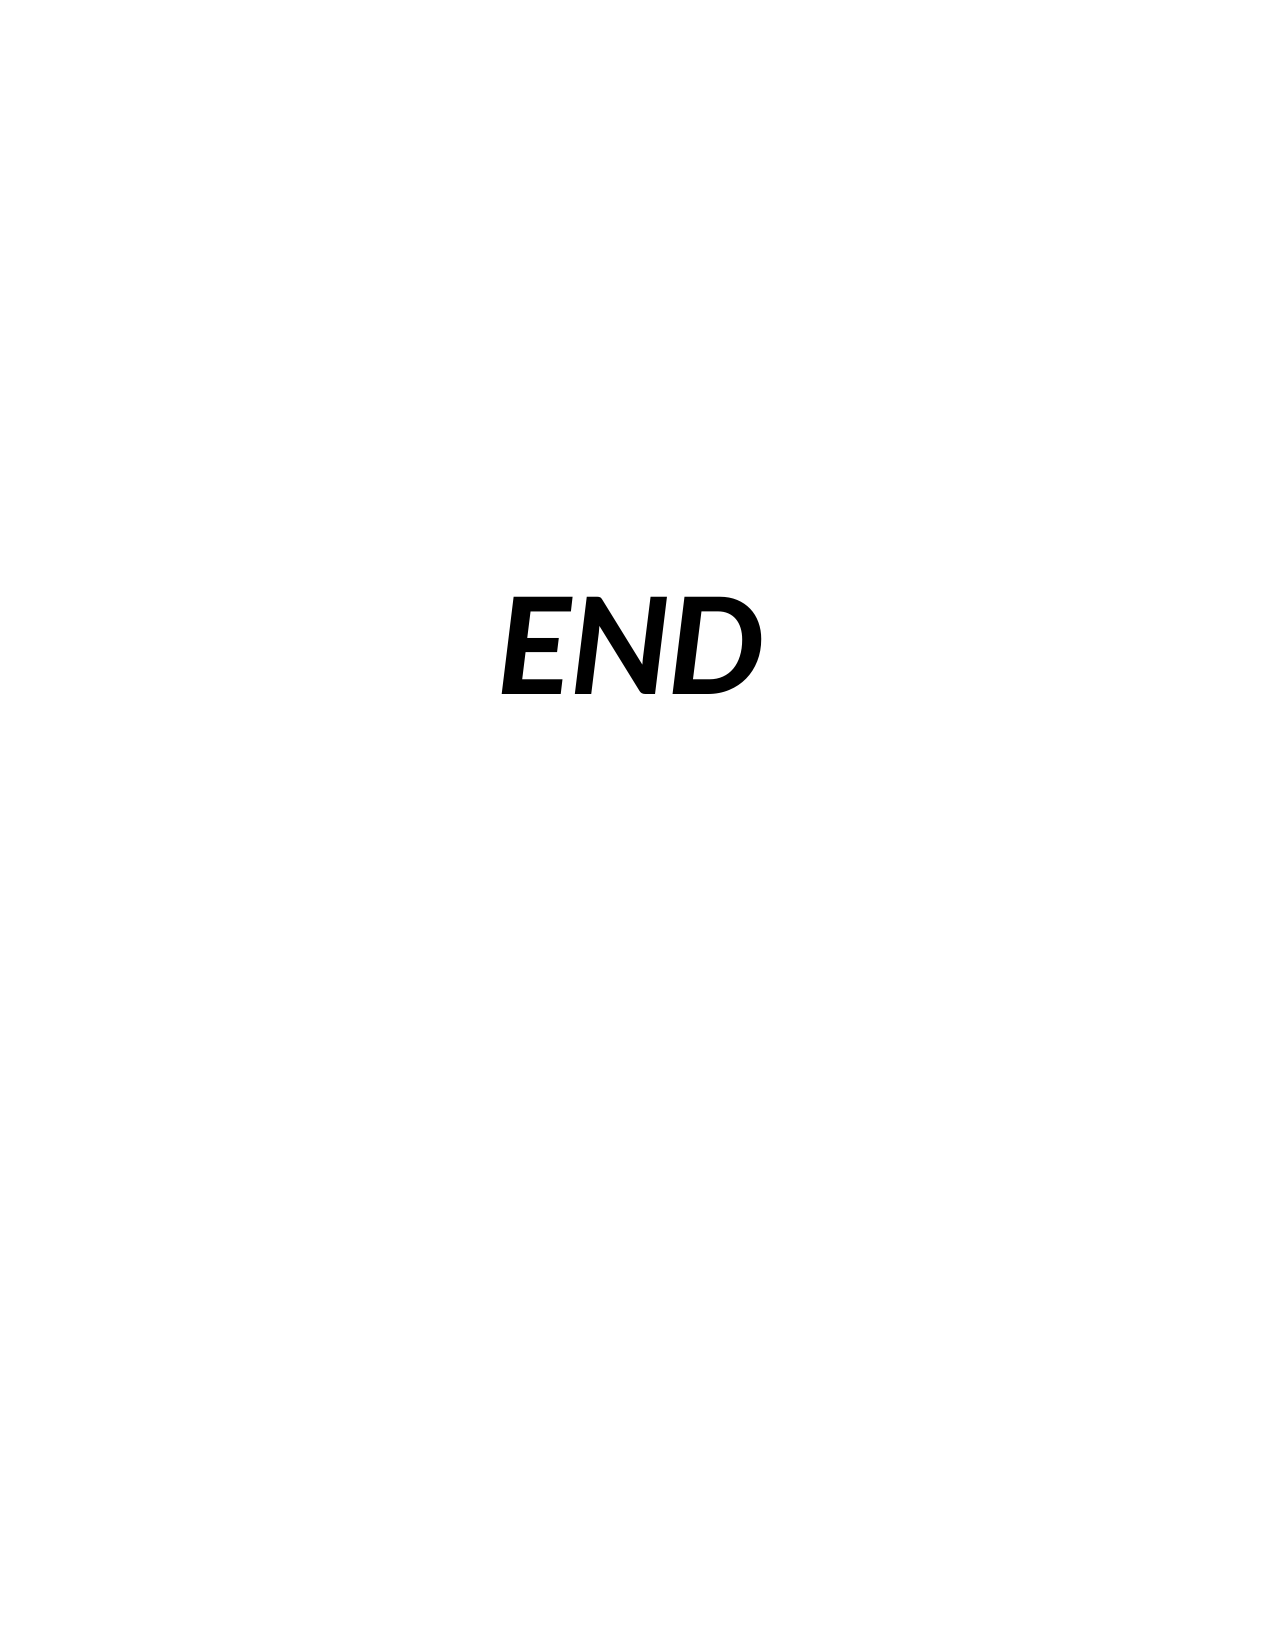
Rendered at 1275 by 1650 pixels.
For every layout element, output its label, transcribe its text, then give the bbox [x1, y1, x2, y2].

text END [150, 549, 1125, 732]
